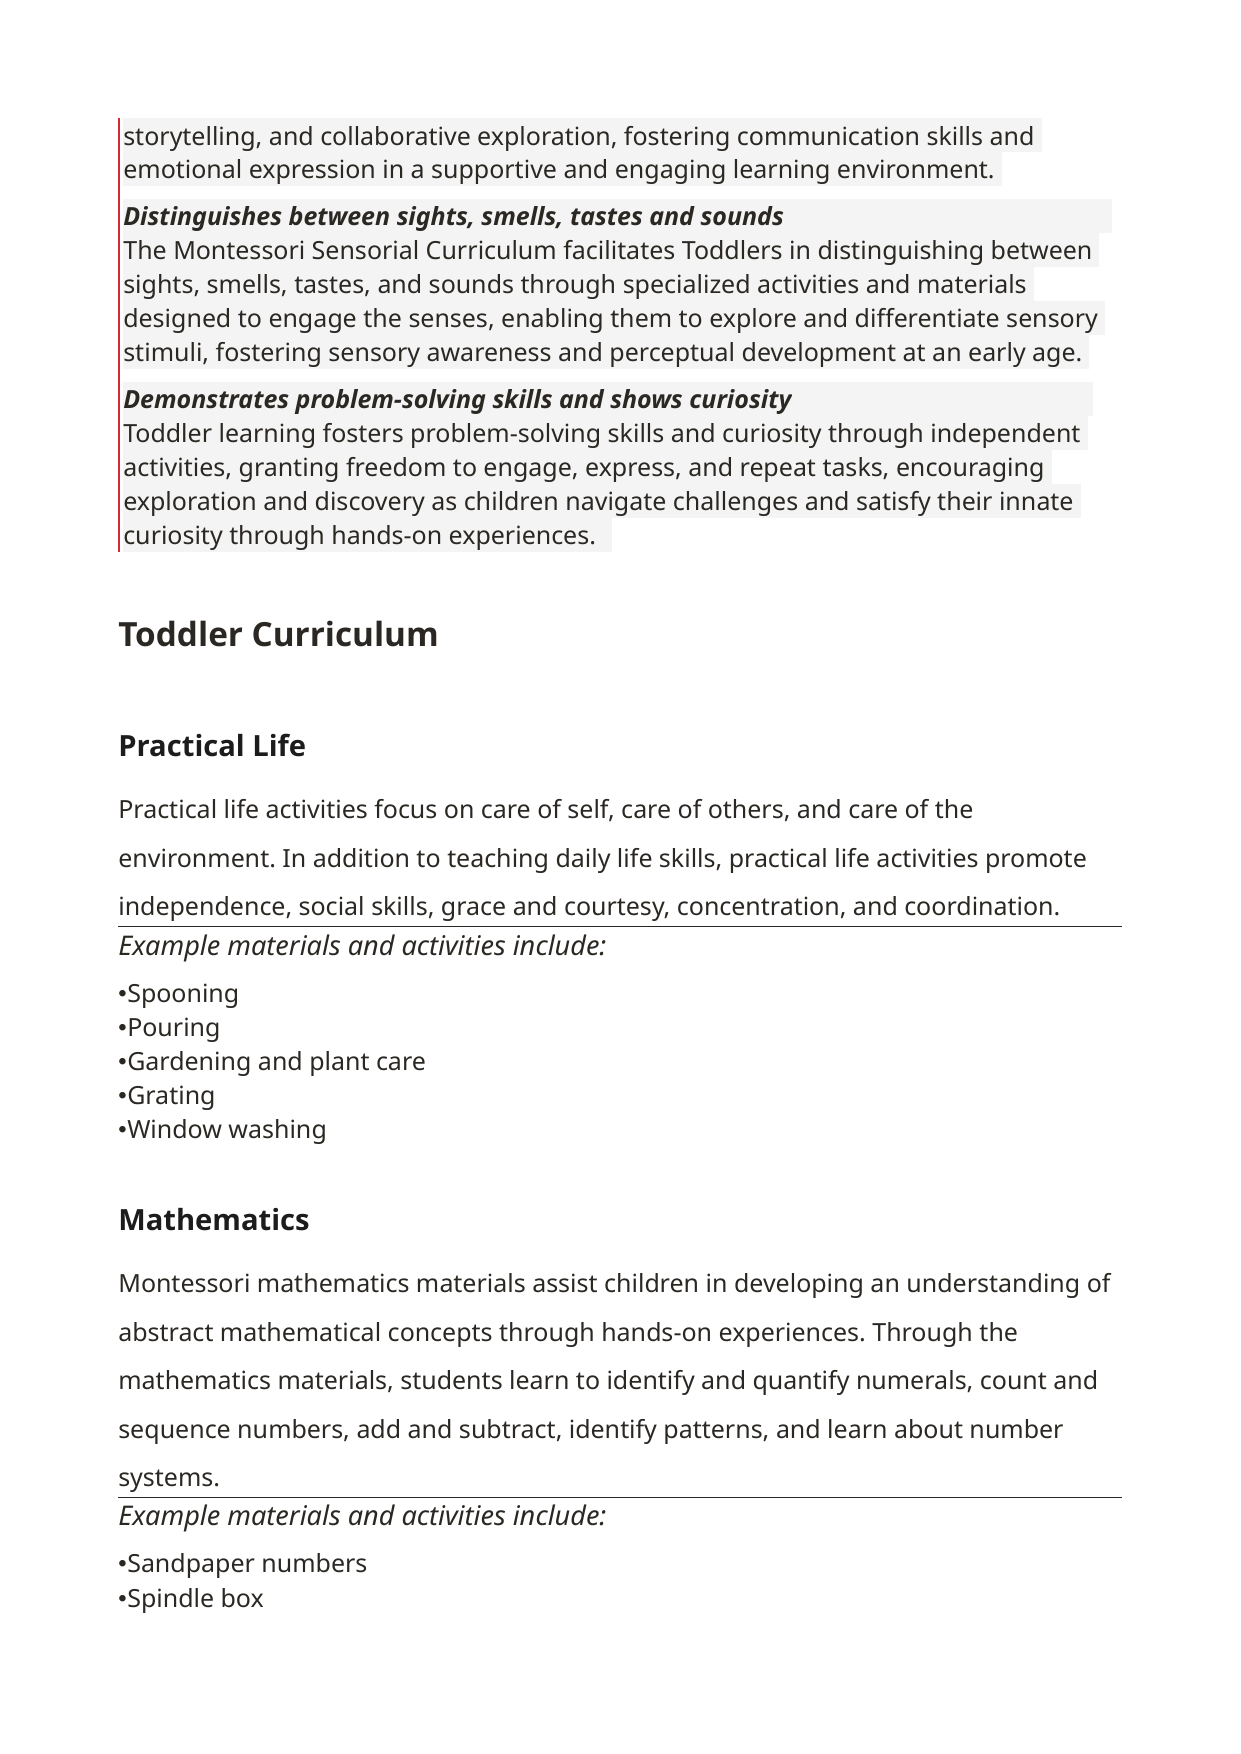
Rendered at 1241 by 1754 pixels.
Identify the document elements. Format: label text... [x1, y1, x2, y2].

list Spooning [118, 975, 1122, 1009]
list Sandpaper numbers [118, 1546, 1122, 1580]
text Distinguishes between sights, smells, tastes and sounds The Montessori Sensorial Curriculum facilitates Toddlers in distinguishing between sights, smells, tastes, and sounds through specialized activities and materials designed to engage the senses, enabling them to explore and differentiate sensory stimuli, fostering sensory awareness and perceptual development at an early age. [120, 199, 1122, 369]
text Example materials and activities include: [118, 1498, 1122, 1534]
text Demonstrates problem-solving skills and shows curiosity Toddler learning fosters problem-solving skills and curiosity through independent activities, granting freedom to engage, express, and repeat tasks, encouraging exploration and discovery as children navigate challenges and satisfy their innate curiosity through hands-on experiences. [120, 382, 1122, 552]
list Gardening and plant care [118, 1043, 1122, 1077]
subtitle Toddler Curriculum [118, 611, 1122, 657]
list Window washing [118, 1112, 1122, 1146]
subtitle Practical Life [118, 725, 1122, 765]
text Practical life activities focus on care of self, care of others, and care of the environment. In addition to teaching daily life skills, practical life activities promote independence, social skills, grace and courtesy, concentration, and coordination. [118, 778, 1122, 926]
subtitle Mathematics [118, 1199, 1122, 1239]
list Grating [118, 1077, 1122, 1112]
list Spindle box [118, 1580, 1122, 1614]
text Montessori mathematics materials assist children in developing an understanding of abstract mathematical concepts through hands-on experiences. Through the mathematics materials, students learn to identify and quantify numerals, count and sequence numbers, add and subtract, identify patterns, and learn about number systems. [118, 1252, 1122, 1497]
list Pouring [118, 1009, 1122, 1043]
text storytelling, and collaborative exploration, fostering communication skills and emotional expression in a supportive and engaging learning environment. [120, 118, 1122, 186]
text Example materials and activities include: [118, 927, 1122, 963]
